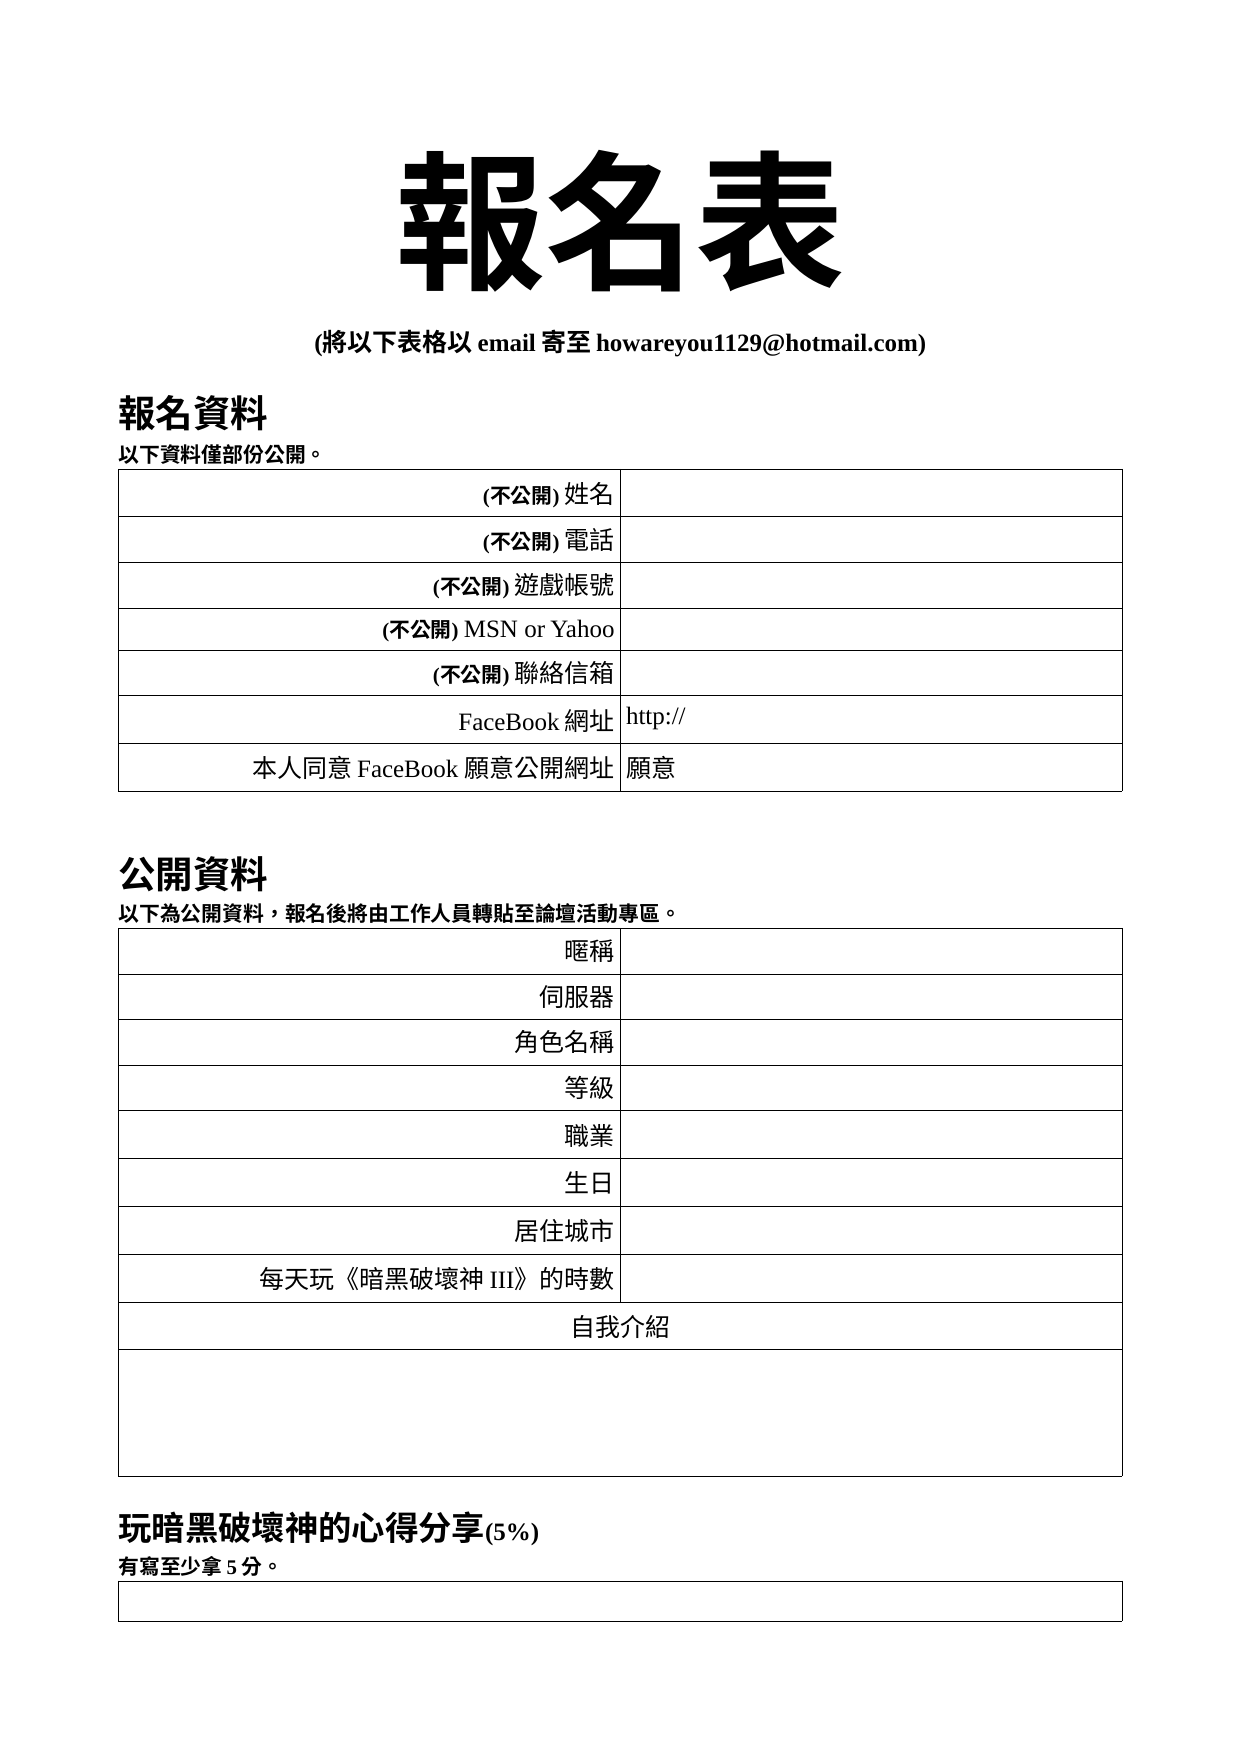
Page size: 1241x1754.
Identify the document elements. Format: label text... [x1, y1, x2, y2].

table_cell [621, 609, 1122, 649]
table_cell [621, 1111, 1122, 1158]
table_cell [621, 1066, 1122, 1110]
table_cell (不公開) 電話 [119, 517, 620, 562]
table_cell [621, 1255, 1122, 1302]
table_header 暱稱 [119, 929, 620, 973]
text 有寫至少拿5分。 [118, 1550, 1122, 1581]
table_cell 自我介紹 [119, 1303, 1122, 1349]
table_header [621, 929, 1122, 973]
text 以下資料僅部份公開。 [118, 438, 1122, 469]
table_cell 職業 [119, 1111, 620, 1158]
table_cell (不公開) MSN or Yahoo [119, 609, 620, 649]
table_cell [621, 1020, 1122, 1065]
table_cell 每天玩《暗黑破壞神III》的時數 [119, 1255, 620, 1302]
table_cell [621, 517, 1122, 562]
table_cell [119, 1350, 1122, 1476]
table_cell 生日 [119, 1159, 620, 1206]
table_cell [621, 1207, 1122, 1254]
table_cell http:// [621, 696, 1122, 743]
table_cell 居住城市 [119, 1207, 620, 1254]
text 以下為公開資料，報名後將由工作人員轉貼至論壇活動專區。 [118, 899, 1122, 928]
table_header (不公開) 姓名 [119, 470, 620, 516]
table_cell [621, 563, 1122, 608]
table_cell 願意 [621, 744, 1122, 791]
table_cell 本人同意FaceBook 願意公開網址 [119, 744, 620, 791]
table_cell 伺服器 [119, 975, 620, 1019]
table_cell (不公開) 聯絡信箱 [119, 651, 620, 695]
table_cell [621, 1159, 1122, 1206]
table_header [119, 1582, 1122, 1621]
table_cell 等級 [119, 1066, 620, 1110]
table_cell [621, 651, 1122, 695]
text 報名資料 [118, 387, 1122, 438]
table_header [621, 470, 1122, 516]
text 公開資料 [118, 848, 1122, 899]
table_cell (不公開) 遊戲帳號 [119, 563, 620, 608]
table_cell FaceBook網址 [119, 696, 620, 743]
text 玩暗黑破壞神的心得分享(5%) [118, 1505, 1122, 1550]
table_cell 角色名稱 [119, 1020, 620, 1065]
text (將以下表格以email寄至howareyou1129@hotmail.com) [118, 322, 1122, 359]
table_cell [621, 975, 1122, 1019]
text 報名表 [118, 118, 1122, 322]
